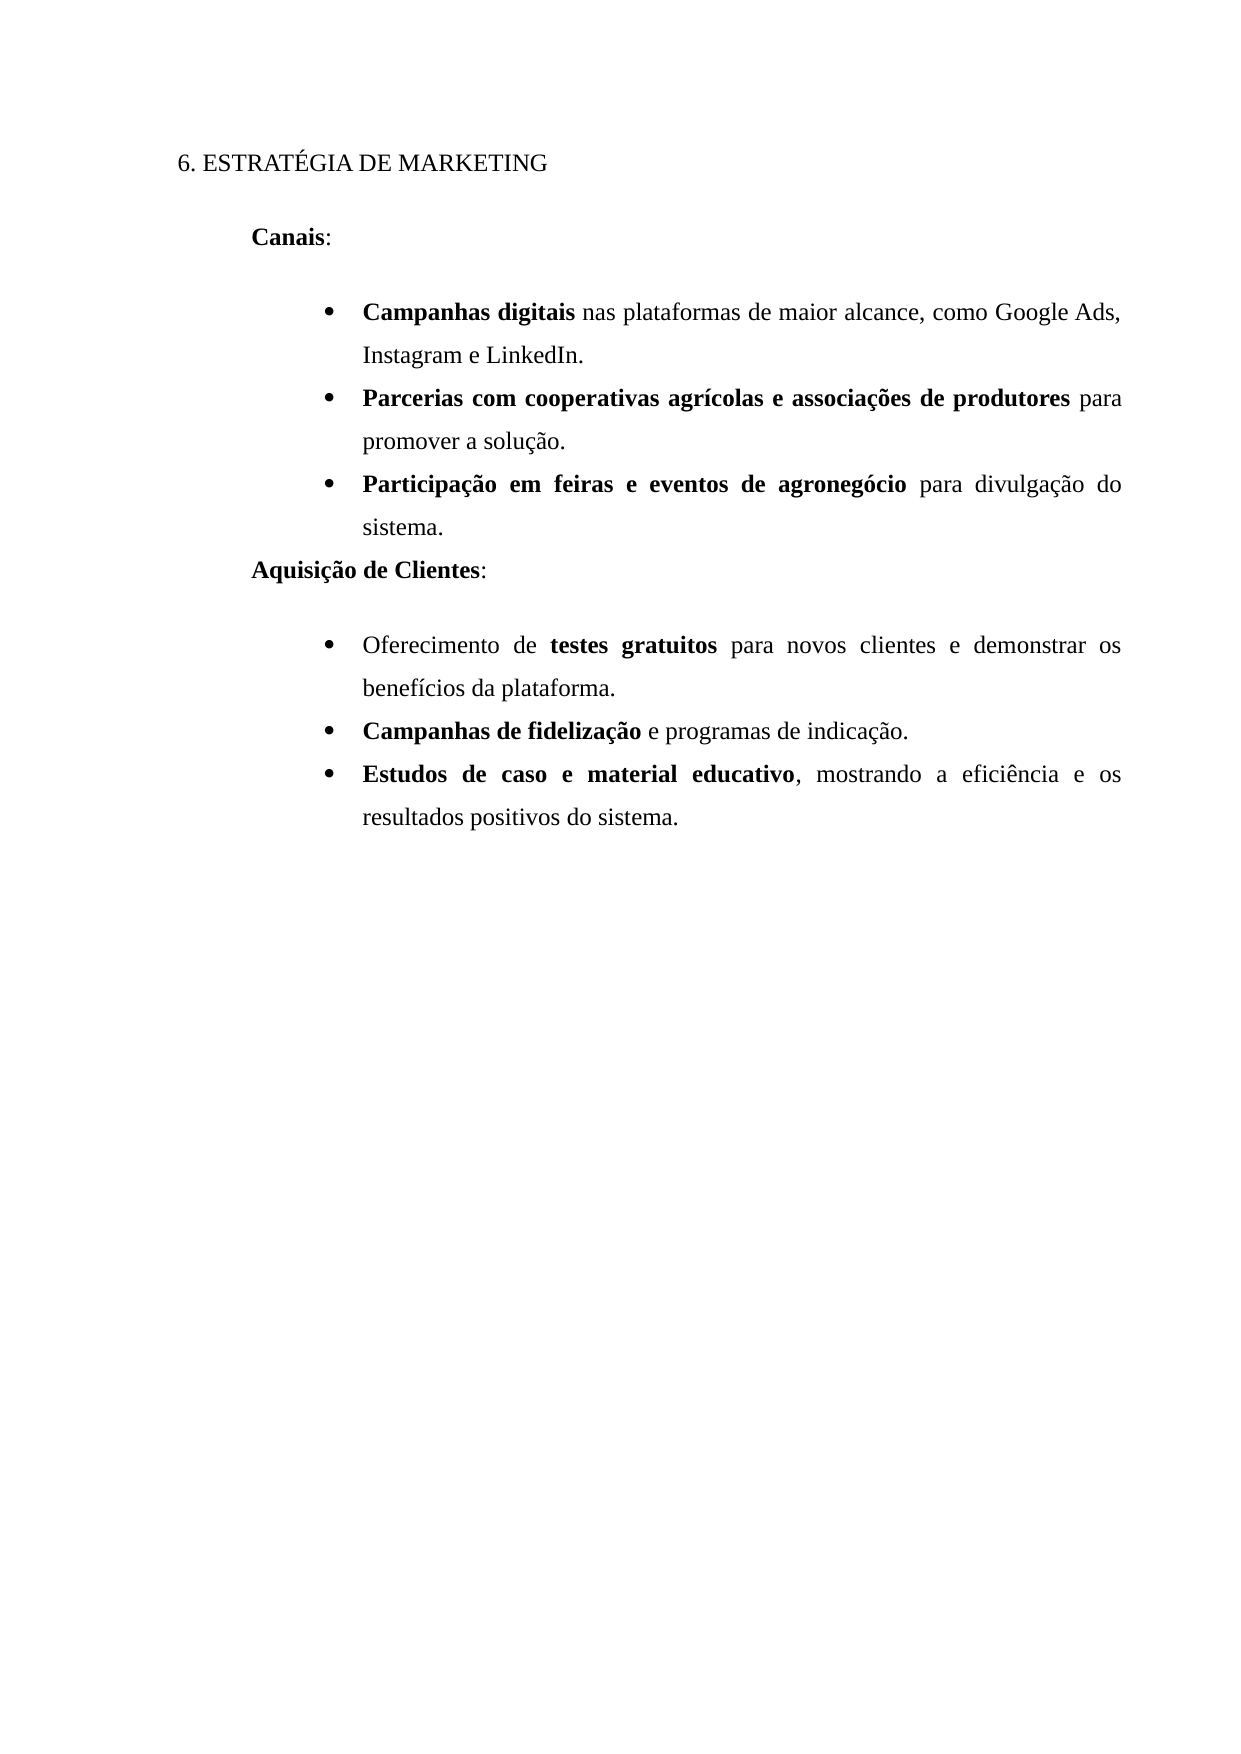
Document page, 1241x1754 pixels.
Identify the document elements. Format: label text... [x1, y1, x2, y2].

list Estudos de caso e material educativo, mostrando a eficiência e os resultados positivos do sistema. [325, 759, 1122, 831]
list Oferecimento de testes gratuitos para novos clientes e demonstrar os benefícios da plataforma. [325, 630, 1122, 702]
list Campanhas digitais nas plataformas de maior alcance, como Google Ads, Instagram e LinkedIn. [325, 297, 1122, 369]
list Campanhas de fidelização e programas de indicação. [325, 716, 1122, 745]
text Canais: [177, 222, 1122, 251]
text Aquisição de Clientes: [177, 556, 1122, 584]
list Parcerias com cooperativas agrícolas e associações de produtores para promover a solução. [325, 383, 1122, 455]
list Participação em feiras e eventos de agronegócio para divulgação do sistema. [325, 469, 1122, 541]
subtitle 6. Estratégia de Marketing [177, 148, 1122, 177]
